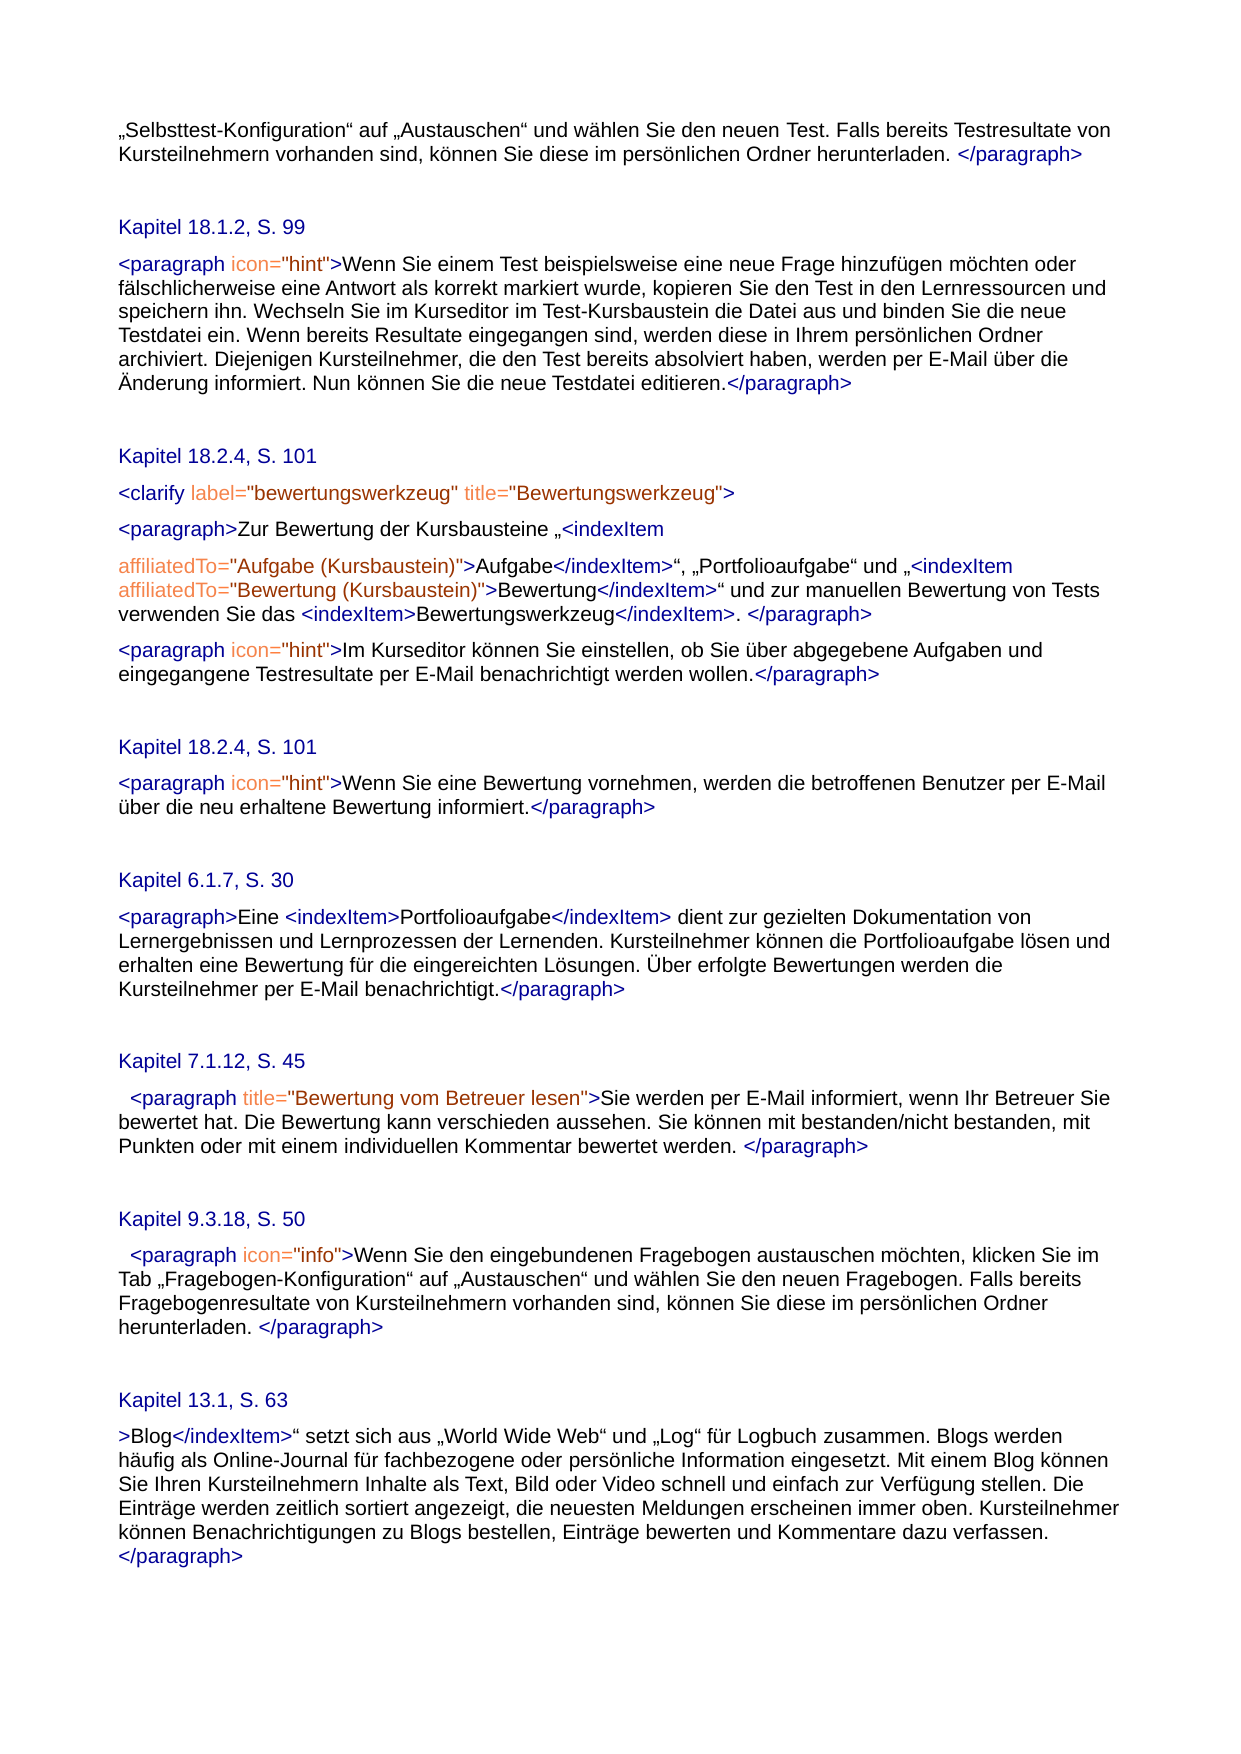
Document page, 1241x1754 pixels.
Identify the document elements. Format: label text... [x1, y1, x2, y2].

text <paragraph icon="info">Wenn Sie den eingebundenen Fragebogen austauschen möchten, klicken Sie im Tab „Fragebogen-Konfiguration“ auf „Austauschen“ und wählen Sie den neuen Fragebogen. Falls bereits Fragebogenresultate von Kursteilnehmern vorhanden sind, können Sie diese im persönlichen Ordner herunterladen. </paragraph> [118, 1243, 1122, 1339]
text Kapitel 13.1, S. 63 [118, 1388, 1122, 1412]
text Kapitel 6.1.7, S. 30 [118, 868, 1122, 892]
text <clarify label="bewertungswerkzeug" title="Bewertungswerkzeug"> [118, 481, 1122, 504]
text affiliatedTo="Aufgabe (Kursbaustein)">Aufgabe</indexItem>“, „Portfolioaufgabe“ und „<indexItem affiliatedTo="Bewertung (Kursbaustein)">Bewertung</indexItem>“ und zur manuellen Bewertung von Tests verwenden Sie das <indexItem>Bewertungswerkzeug</indexItem>. </paragraph> [118, 553, 1122, 625]
text <paragraph icon="hint">Wenn Sie eine Bewertung vornehmen, werden die betroffenen Benutzer per E-Mail über die neu erhaltene Bewertung informiert.</paragraph> [118, 771, 1122, 819]
text <paragraph>Eine <indexItem>Portfolioaufgabe</indexItem> dient zur gezielten Dokumentation von Lernergebnissen und Lernprozessen der Lernenden. Kursteilnehmer können die Portfolioaufgabe lösen und erhalten eine Bewertung für die eingereichten Lösungen. Über erfolgte Bewertungen werden die Kursteilnehmer per E-Mail benachrichtigt.</paragraph> [118, 904, 1122, 1000]
text <paragraph>Zur Bewertung der Kursbausteine „<indexItem [118, 517, 1122, 541]
text <paragraph icon="hint">Wenn Sie einem Test beispielsweise eine neue Frage hinzufügen möchten oder fälschlicherweise eine Antwort als korrekt markiert wurde, kopieren Sie den Test in den Lernressourcen und speichern ihn. Wechseln Sie im Kurseditor im Test-Kursbaustein die Datei aus und binden Sie die neue Testdatei ein. Wenn bereits Resultate eingegangen sind, werden diese in Ihrem persönlichen Ordner archiviert. Diejenigen Kursteilnehmer, die den Test bereits absolviert haben, werden per E-Mail über die Änderung informiert. Nun können Sie die neue Testdatei editieren.</paragraph> [118, 251, 1122, 395]
text Kapitel 9.3.18, S. 50 [118, 1207, 1122, 1231]
text <paragraph title="Bewertung vom Betreuer lesen">Sie werden per E-Mail informiert, wenn Ihr Betreuer Sie bewertet hat. Die Bewertung kann verschieden aussehen. Sie können mit bestanden/nicht bestanden, mit Punkten oder mit einem individuellen Kommentar bewertet werden. </paragraph> [118, 1086, 1122, 1158]
text >Blog</indexItem>“ setzt sich aus „World Wide Web“ und „Log“ für Logbuch zusammen. Blogs werden häufig als Online-Journal für fachbezogene oder persönliche Information eingesetzt. Mit einem Blog können Sie Ihren Kursteilnehmern Inhalte als Text, Bild oder Video schnell und einfach zur Verfügung stellen. Die Einträge werden zeitlich sortiert angezeigt, die neuesten Meldungen erscheinen immer oben. Kursteilnehmer können Benachrichtigungen zu Blogs bestellen, Einträge bewerten und Kommentare dazu verfassen. </paragraph> [118, 1424, 1122, 1568]
text Kapitel 7.1.12, S. 45 [118, 1049, 1122, 1073]
text Kapitel 18.1.2, S. 99 [118, 215, 1122, 239]
text Kapitel 18.2.4, S. 101 [118, 735, 1122, 759]
text „Selbsttest-Konfiguration“ auf „Austauschen“ und wählen Sie den neuen Test. Falls bereits Testresultate von Kursteilnehmern vorhanden sind, können Sie diese im persönlichen Ordner herunterladen. </paragraph> [118, 118, 1122, 166]
text <paragraph icon="hint">Im Kurseditor können Sie einstellen, ob Sie über abgegebene Aufgaben und eingegangene Testresultate per E-Mail benachrichtigt werden wollen.</paragraph> [118, 638, 1122, 686]
text Kapitel 18.2.4, S. 101 [118, 444, 1122, 468]
